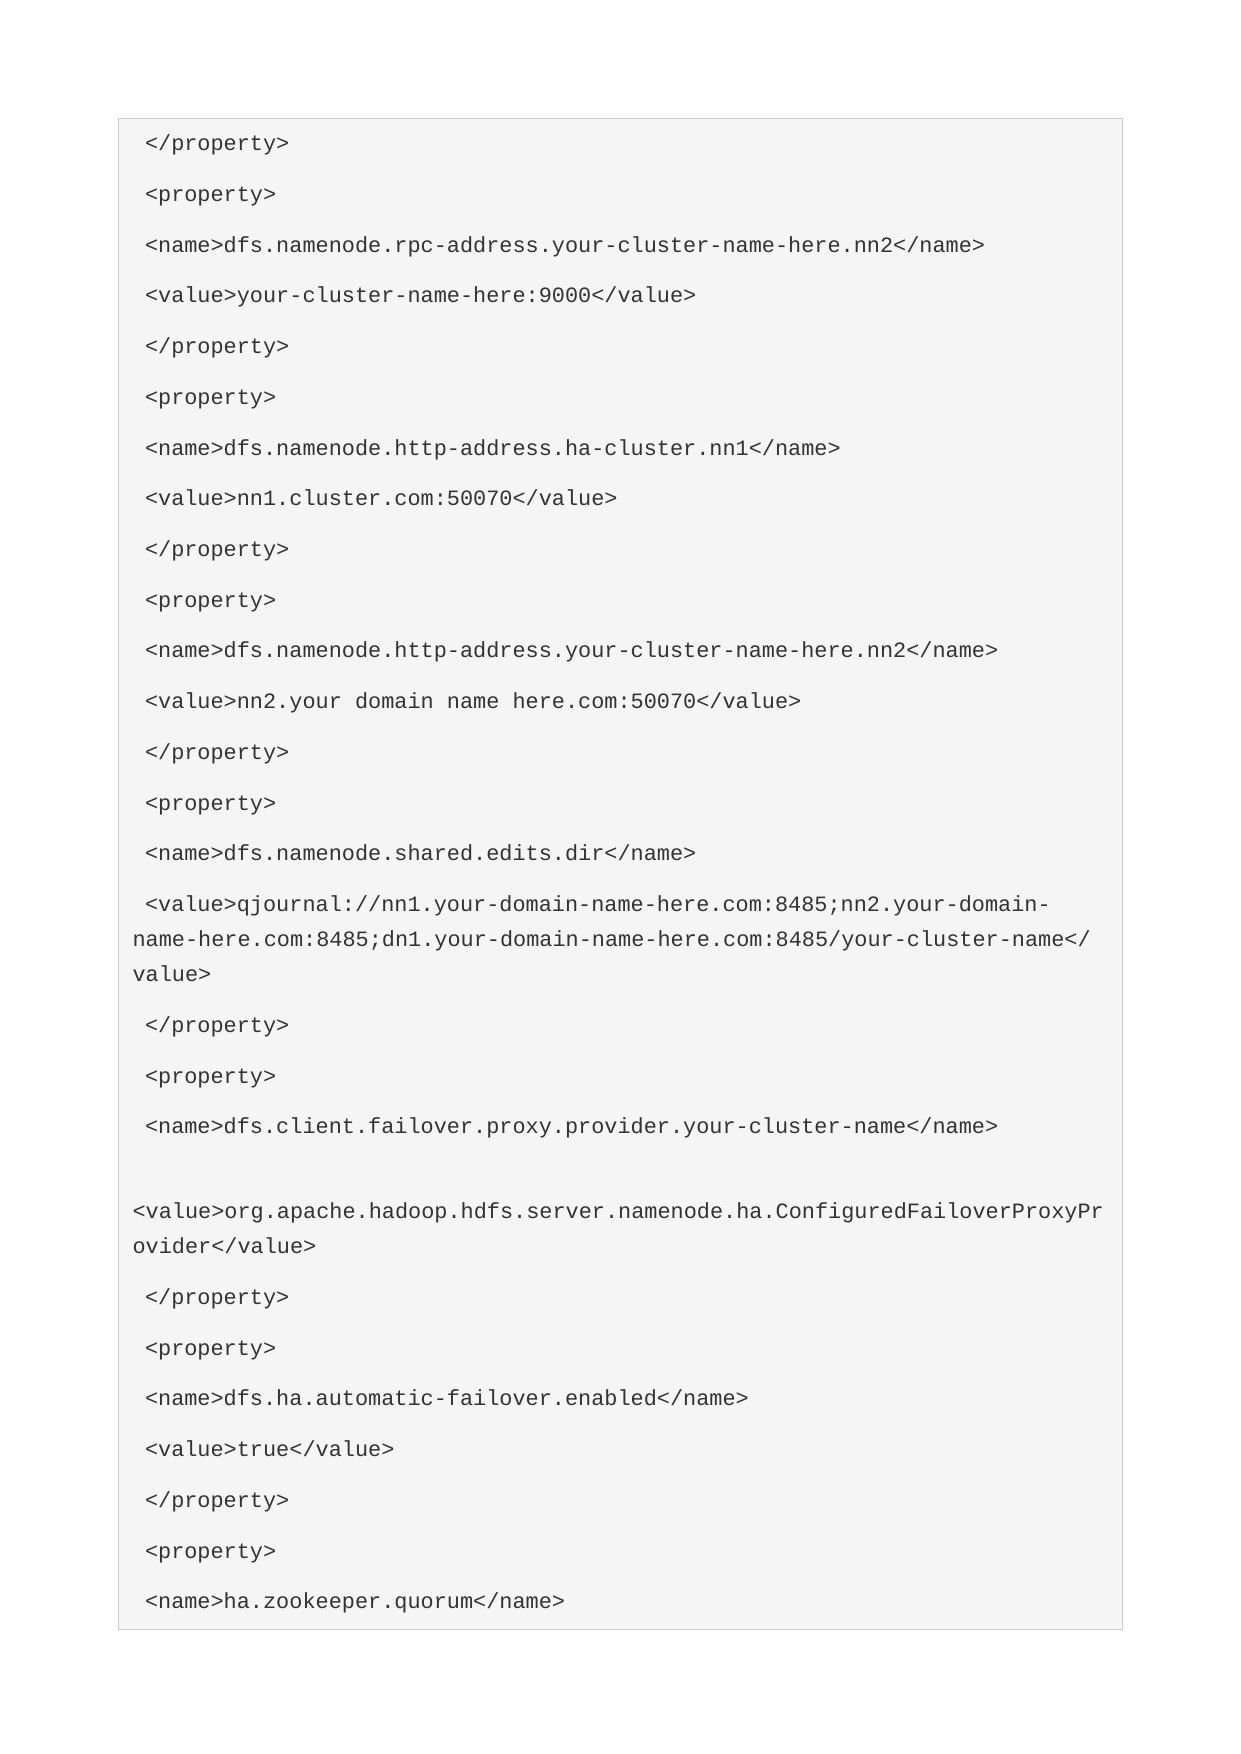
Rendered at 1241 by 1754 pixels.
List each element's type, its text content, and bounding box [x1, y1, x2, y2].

text <property> [119, 372, 1122, 411]
text </property> [119, 1272, 1122, 1311]
text <name>dfs.namenode.rpc-address.your-cluster-name-here.nn2</name> [119, 219, 1122, 258]
text <name>dfs.namenode.http-address.ha-cluster.nn1</name> [119, 422, 1122, 461]
text <property> [119, 778, 1122, 817]
text </property> [119, 1475, 1122, 1514]
text <property> [119, 1526, 1122, 1564]
text <name>dfs.client.failover.proxy.provider.your-cluster-name</name> [119, 1101, 1122, 1140]
text <property> [119, 169, 1122, 208]
text </property> [119, 119, 1122, 157]
text <property> [119, 575, 1122, 614]
text <property> [119, 1051, 1122, 1090]
text <value>nn2.your domain name here.com:50070</value> [119, 676, 1122, 715]
text <value>qjournal://nn1.your-domain-name-here.com:8485;nn2.your-domain-name-here.com:8485;dn1.your-domain-name-here.com:8485/your-cluster-name</value> [119, 879, 1122, 988]
text </property> [119, 524, 1122, 563]
text <value>your-cluster-name-here:9000</value> [119, 270, 1122, 309]
text <value>org.apache.hadoop.hdfs.server.namenode.ha.ConfiguredFailoverProxyProvider</value> [119, 1152, 1122, 1260]
text </property> [119, 321, 1122, 360]
text <name>ha.zookeeper.quorum</name> [119, 1576, 1122, 1629]
text <value>nn1.cluster.com:50070</value> [119, 473, 1122, 512]
text </property> [119, 727, 1122, 766]
text <name>dfs.ha.automatic-failover.enabled</name> [119, 1373, 1122, 1412]
text </property> [119, 1000, 1122, 1039]
text <value>true</value> [119, 1424, 1122, 1463]
text <name>dfs.namenode.shared.edits.dir</name> [119, 828, 1122, 867]
text <property> [119, 1323, 1122, 1362]
text <name>dfs.namenode.http-address.your-cluster-name-here.nn2</name> [119, 625, 1122, 664]
